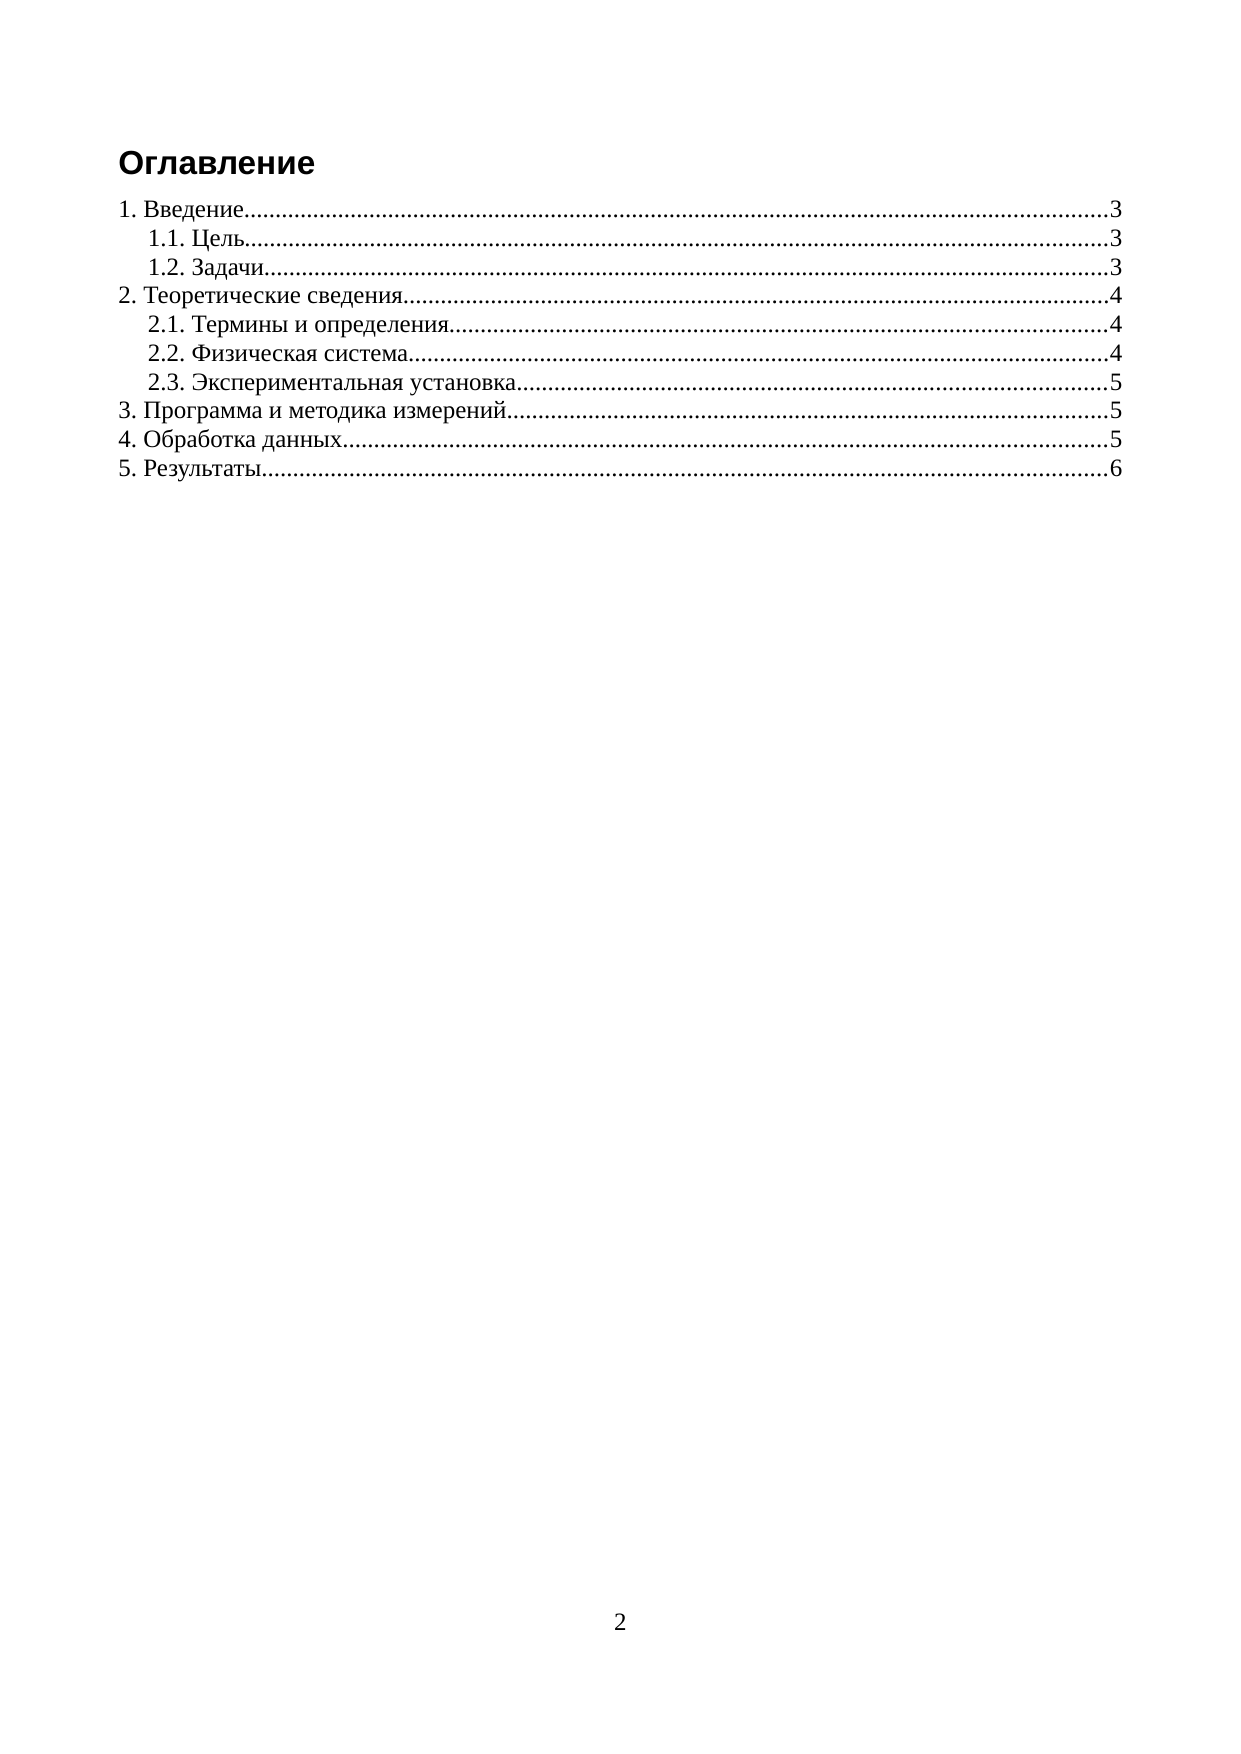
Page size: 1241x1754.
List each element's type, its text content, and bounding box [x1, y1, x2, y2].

subtitle Оглавление [118, 143, 1122, 182]
text 3. Программа и методика измерений 5 [118, 395, 1122, 424]
text 1. Введение 3 [118, 194, 1122, 223]
text 2. Теоретические сведения 4 [118, 280, 1122, 309]
text 5. Результаты 6 [118, 453, 1122, 482]
text 2.3. Экспериментальная установка 5 [148, 367, 1122, 395]
text 4. Обработка данных 5 [118, 424, 1122, 453]
text 2.1. Термины и определения 4 [148, 309, 1122, 338]
text 1.2. Задачи 3 [148, 252, 1122, 280]
text 1.1. Цель 3 [148, 223, 1122, 252]
text 2.2. Физическая система 4 [148, 338, 1122, 367]
